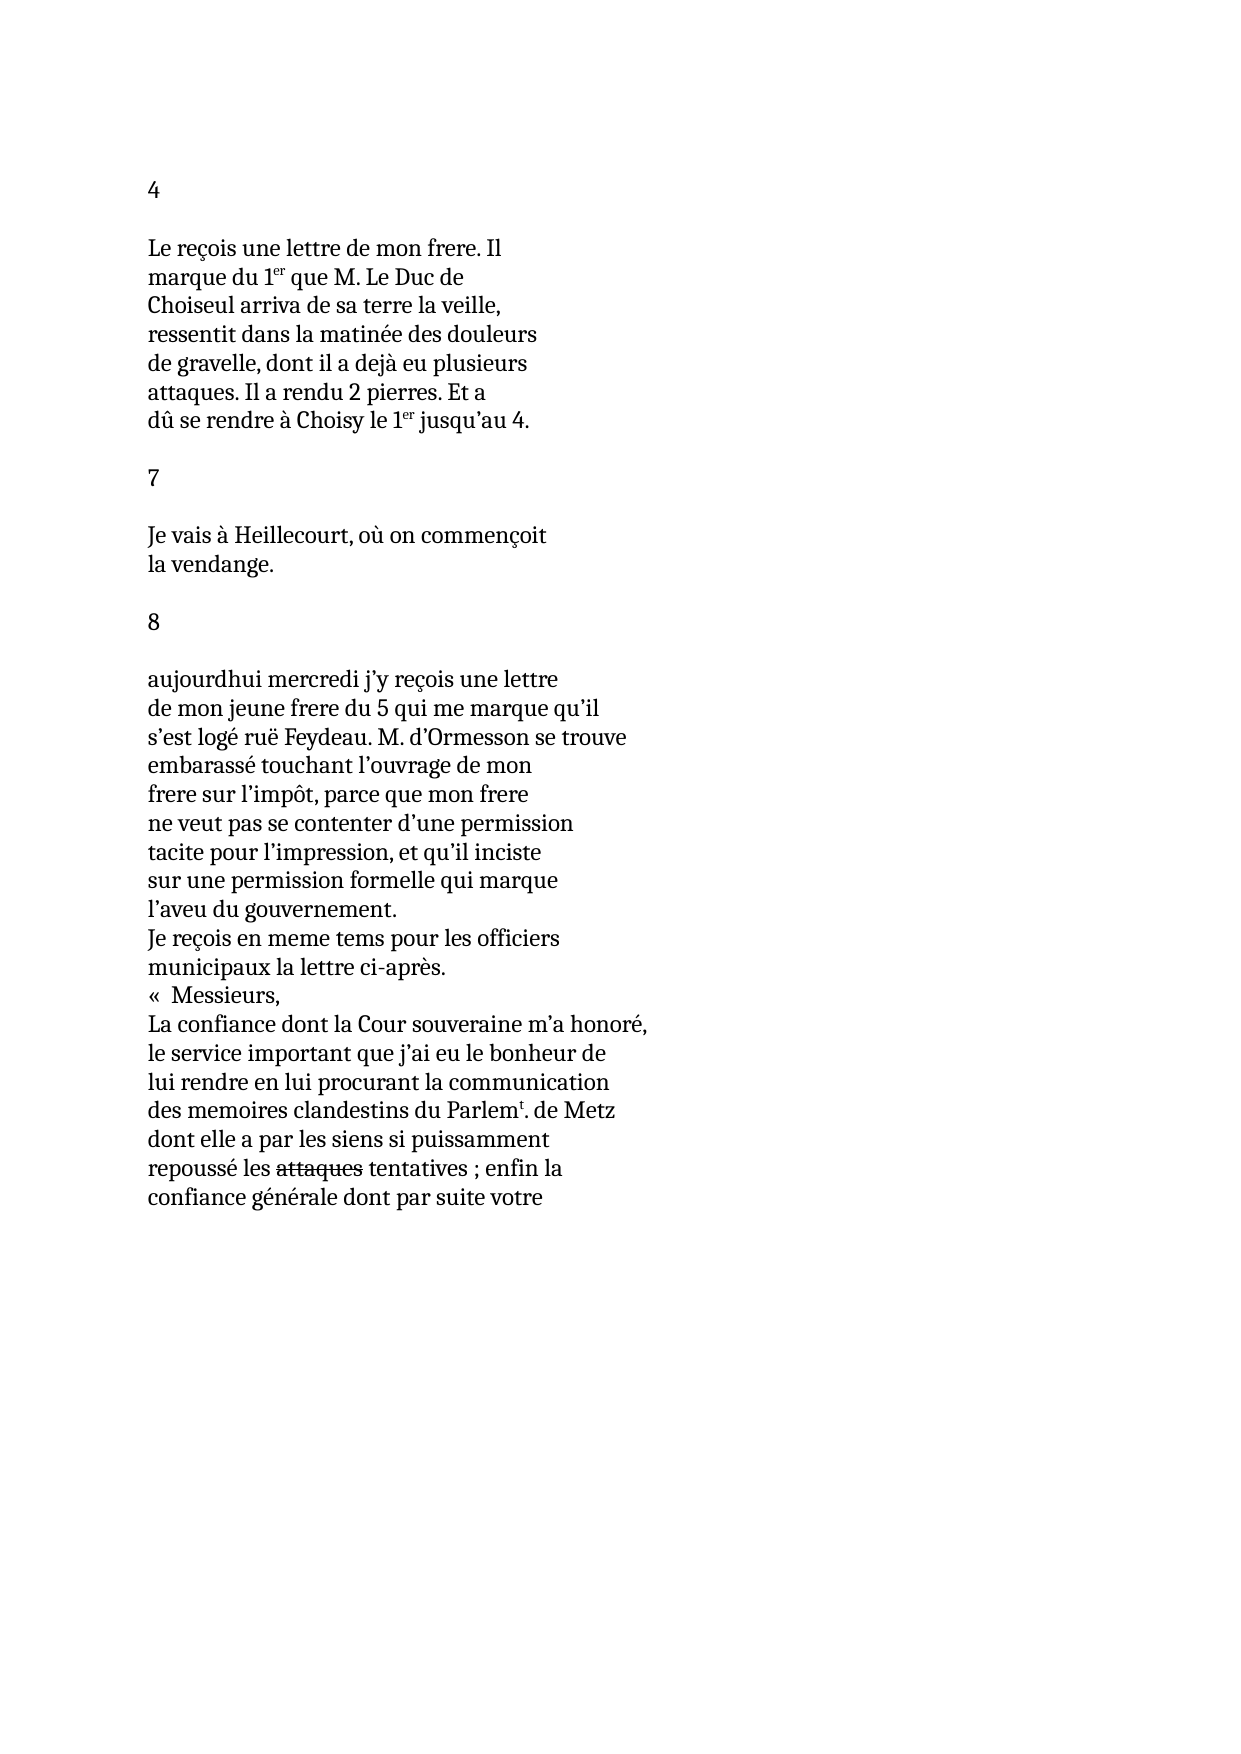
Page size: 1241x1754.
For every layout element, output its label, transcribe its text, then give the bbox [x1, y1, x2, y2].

text 4 Le reçois une lettre de mon frere. Il marque du 1er que M. Le Duc de Choiseul arriva de sa terre la veille, [148, 176, 1093, 320]
text 7 Je vais à Heillecourt, où on commençoit la vendange. [148, 464, 1093, 579]
text 8 aujourdhui mercredi j’y reçois une lettre de mon jeune frere du 5 qui me marque qu’il s’est logé ruë Feydeau. M. d’Ormesson se trouve embarassé touchant l’ouvrage de mon frere sur l’impôt, parce que mon frere ne veut pas se contenter d’une permission tacite pour l’impression, et qu’il inciste sur une permission formelle qui marque l’aveu du gouvernement. [148, 608, 1093, 924]
text Je reçois en meme tems pour les officiers municipaux la lettre ci-après. [148, 924, 1093, 981]
text « Messieurs, La confiance dont la Cour souveraine m’a honoré, le service important que j’ai eu le bonheur de lui rendre en lui procurant la communication des memoires clandestins du Parlemt. de Metz dont elle a par les siens si puissamment repoussé les attaques tentatives ; enfin la confiance générale dont par suite votre [148, 981, 1093, 1240]
text ressentit dans la matinée des douleurs de gravelle, dont il a dejà eu plusieurs attaques. Il a rendu 2 pierres. Et a dû se rendre à Choisy le 1er jusqu’au 4. [148, 320, 1093, 435]
